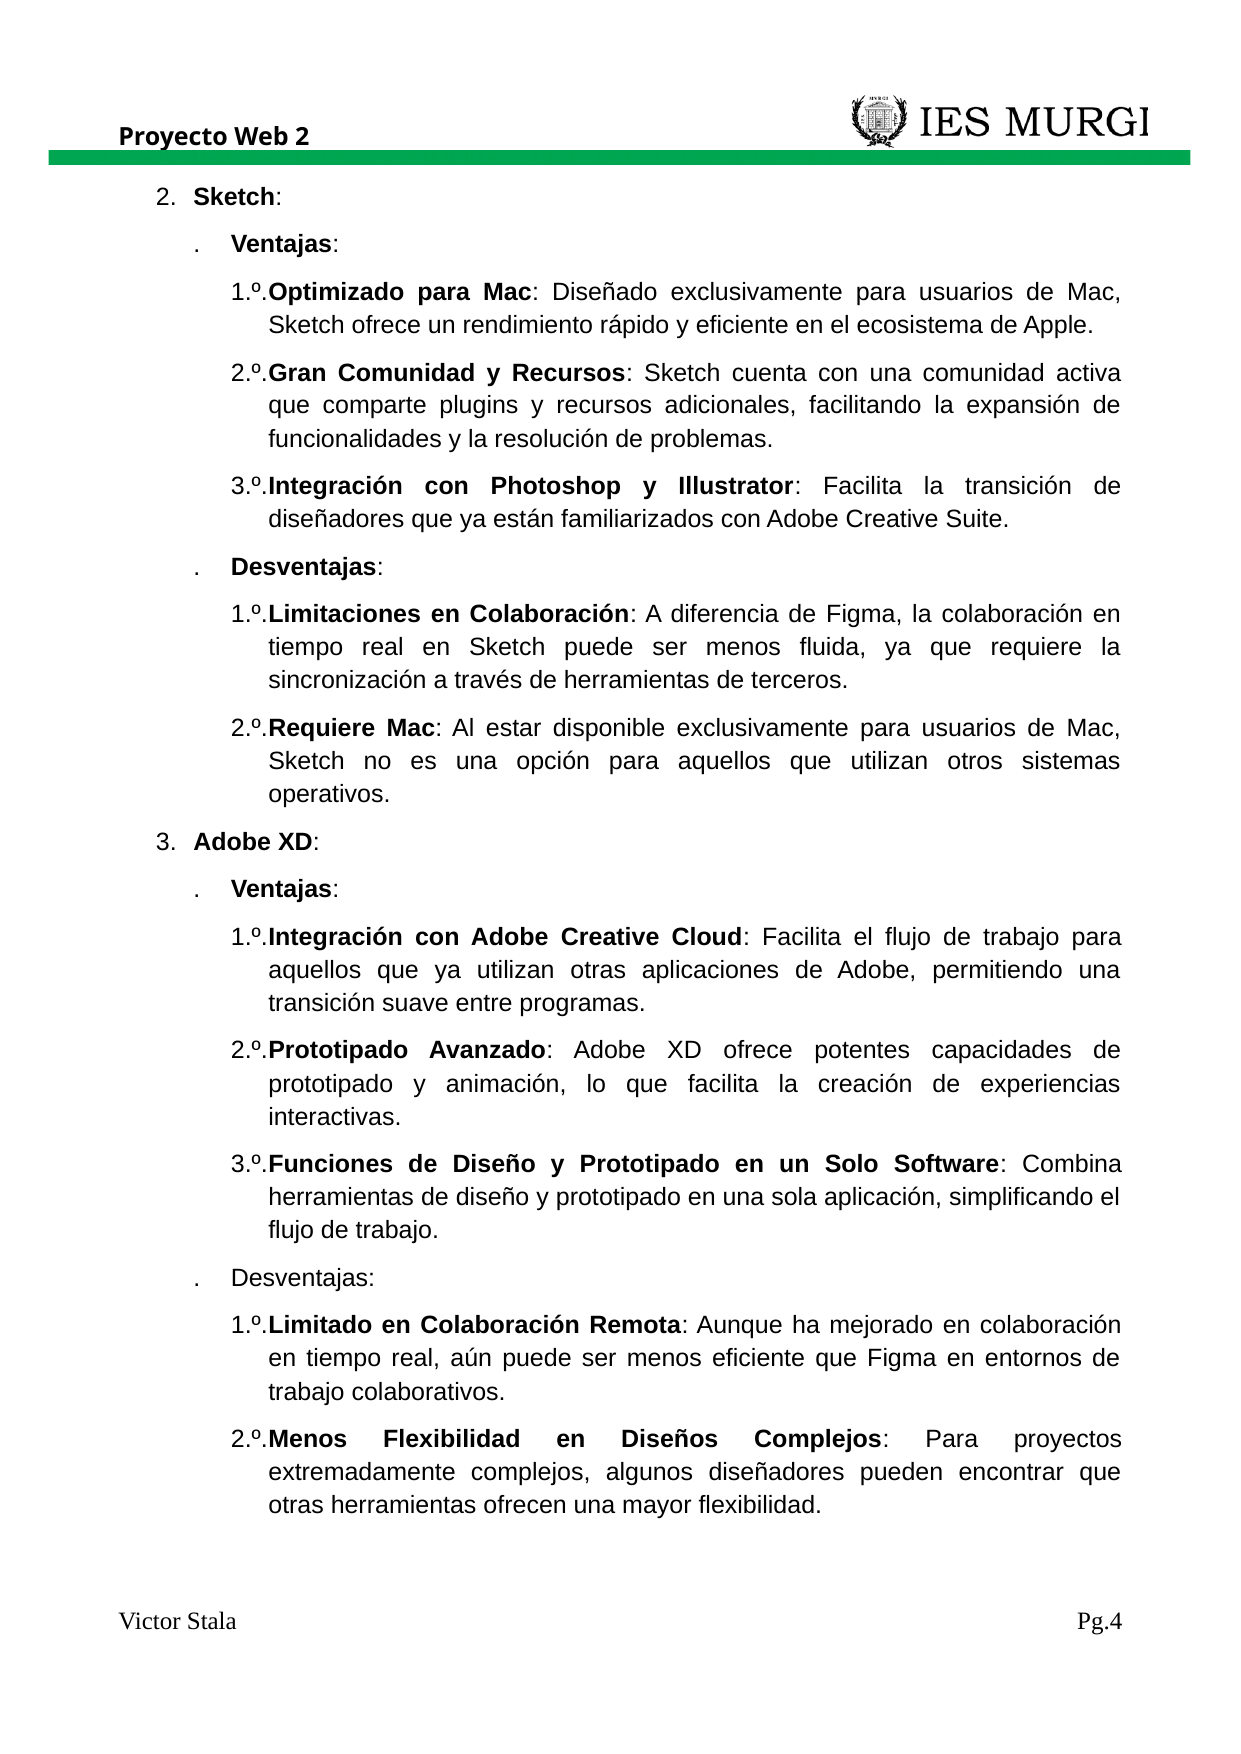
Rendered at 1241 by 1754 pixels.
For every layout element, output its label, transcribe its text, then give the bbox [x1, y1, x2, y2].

list Integración con Adobe Creative Cloud: Facilita el flujo de trabajo para aquellos que ya utilizan otras aplicaciones de Adobe, permitiendo una transición suave entre programas. [231, 922, 1122, 1017]
picture [48, 92, 1191, 165]
list Requiere Mac: Al estar disponible exclusivamente para usuarios de Mac, Sketch no es una opción para aquellos que utilizan otros sistemas operativos. [231, 713, 1122, 808]
list Desventajas: [193, 1263, 1122, 1292]
list Adobe XD: [156, 827, 1122, 855]
list Optimizado para Mac: Diseñado exclusivamente para usuarios de Mac, Sketch ofrece un rendimiento rápido y eficiente en el ecosistema de Apple. [231, 277, 1122, 339]
list Desventajas: [193, 552, 1122, 581]
list Ventajas: [193, 874, 1122, 903]
list Gran Comunidad y Recursos: Sketch cuenta con una comunidad activa que comparte plugins y recursos adicionales, facilitando la expansión de funcionalidades y la resolución de problemas. [231, 357, 1122, 452]
list Sketch: [156, 182, 1122, 210]
list Integración con Photoshop y Illustrator: Facilita la transición de diseñadores que ya están familiarizados con Adobe Creative Suite. [231, 471, 1122, 533]
list Limitaciones en Colaboración: A diferencia de Figma, la colaboración en tiempo real en Sketch puede ser menos fluida, ya que requiere la sincronización a través de herramientas de terceros. [231, 599, 1122, 694]
list Funciones de Diseño y Prototipado en un Solo Software: Combina herramientas de diseño y prototipado en una sola aplicación, simplificando el flujo de trabajo. [231, 1149, 1122, 1244]
list Ventajas: [193, 229, 1122, 258]
list Menos Flexibilidad en Diseños Complejos: Para proyectos extremadamente complejos, algunos diseñadores pueden encontrar que otras herramientas ofrecen una mayor flexibilidad. [231, 1424, 1122, 1519]
list Prototipado Avanzado: Adobe XD ofrece potentes capacidades de prototipado y animación, lo que facilita la creación de experiencias interactivas. [231, 1036, 1122, 1130]
list Limitado en Colaboración Remota: Aunque ha mejorado en colaboración en tiempo real, aún puede ser menos eficiente que Figma en entornos de trabajo colaborativos. [231, 1310, 1122, 1405]
